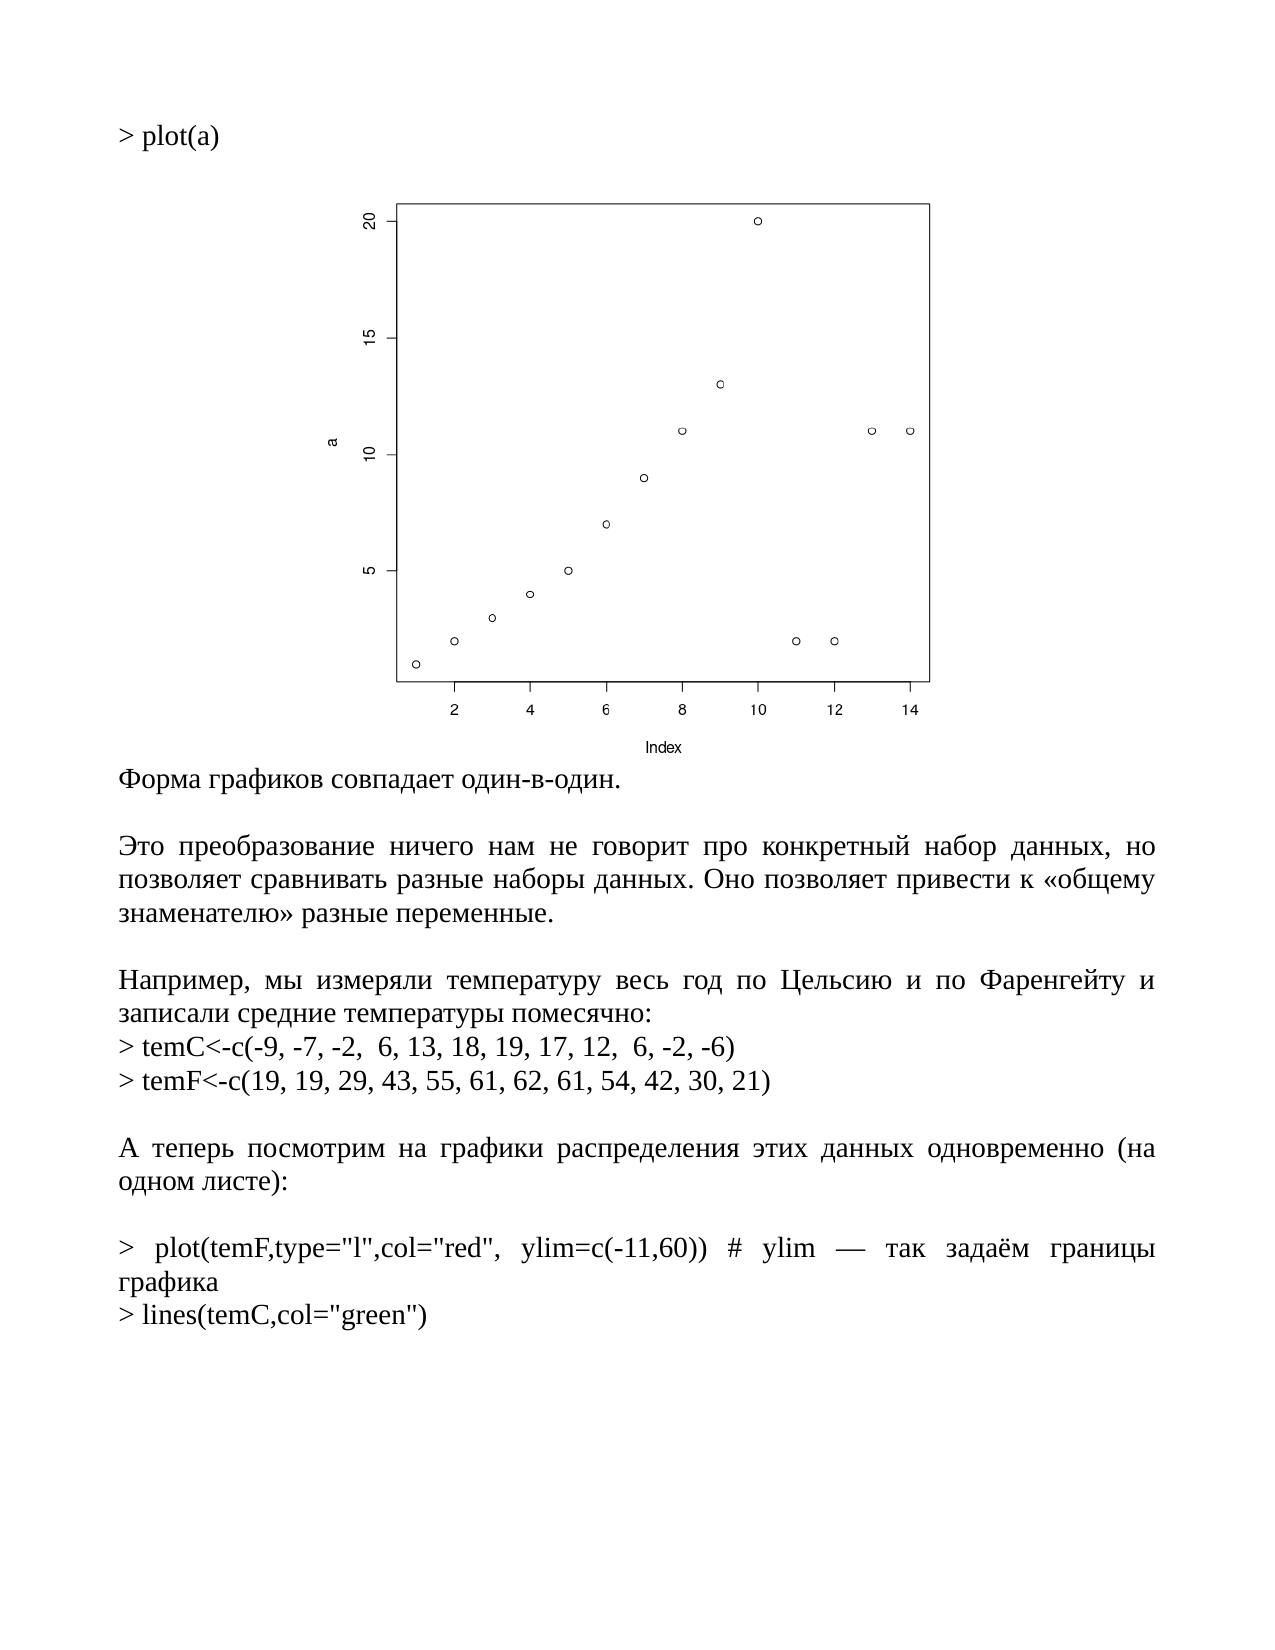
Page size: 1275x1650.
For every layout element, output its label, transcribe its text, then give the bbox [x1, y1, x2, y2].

text Форма графиков совпадает один-в-один. [118, 152, 1157, 794]
text > temF<-c(19, 19, 29, 43, 55, 61, 62, 61, 54, 42, 30, 21) [118, 1063, 1157, 1096]
text > plot(a) [118, 118, 1157, 152]
text > temC<-c(-9, -7, -2, 6, 13, 18, 19, 17, 12, 6, -2, -6) [118, 1029, 1157, 1063]
text Это преобразование ничего нам не говорит про конкретный набор данных, но позволяет сравнивать разные наборы данных. Оно позволяет привести к «общему знаменателю» разные переменные. [118, 828, 1157, 928]
text > plot(temF,type="l",col="red", ylim=c(-11,60)) # ylim — так задаём границы графика [118, 1230, 1157, 1297]
picture [321, 151, 954, 761]
text > lines(temC,col="green") [118, 1297, 1157, 1331]
text А теперь посмотрим на графики распределения этих данных одновременно (на одном листе): [118, 1130, 1157, 1197]
text Например, мы измеряли температуру весь год по Цельсию и по Фаренгейту и записали средние температуры помесячно: [118, 962, 1157, 1029]
